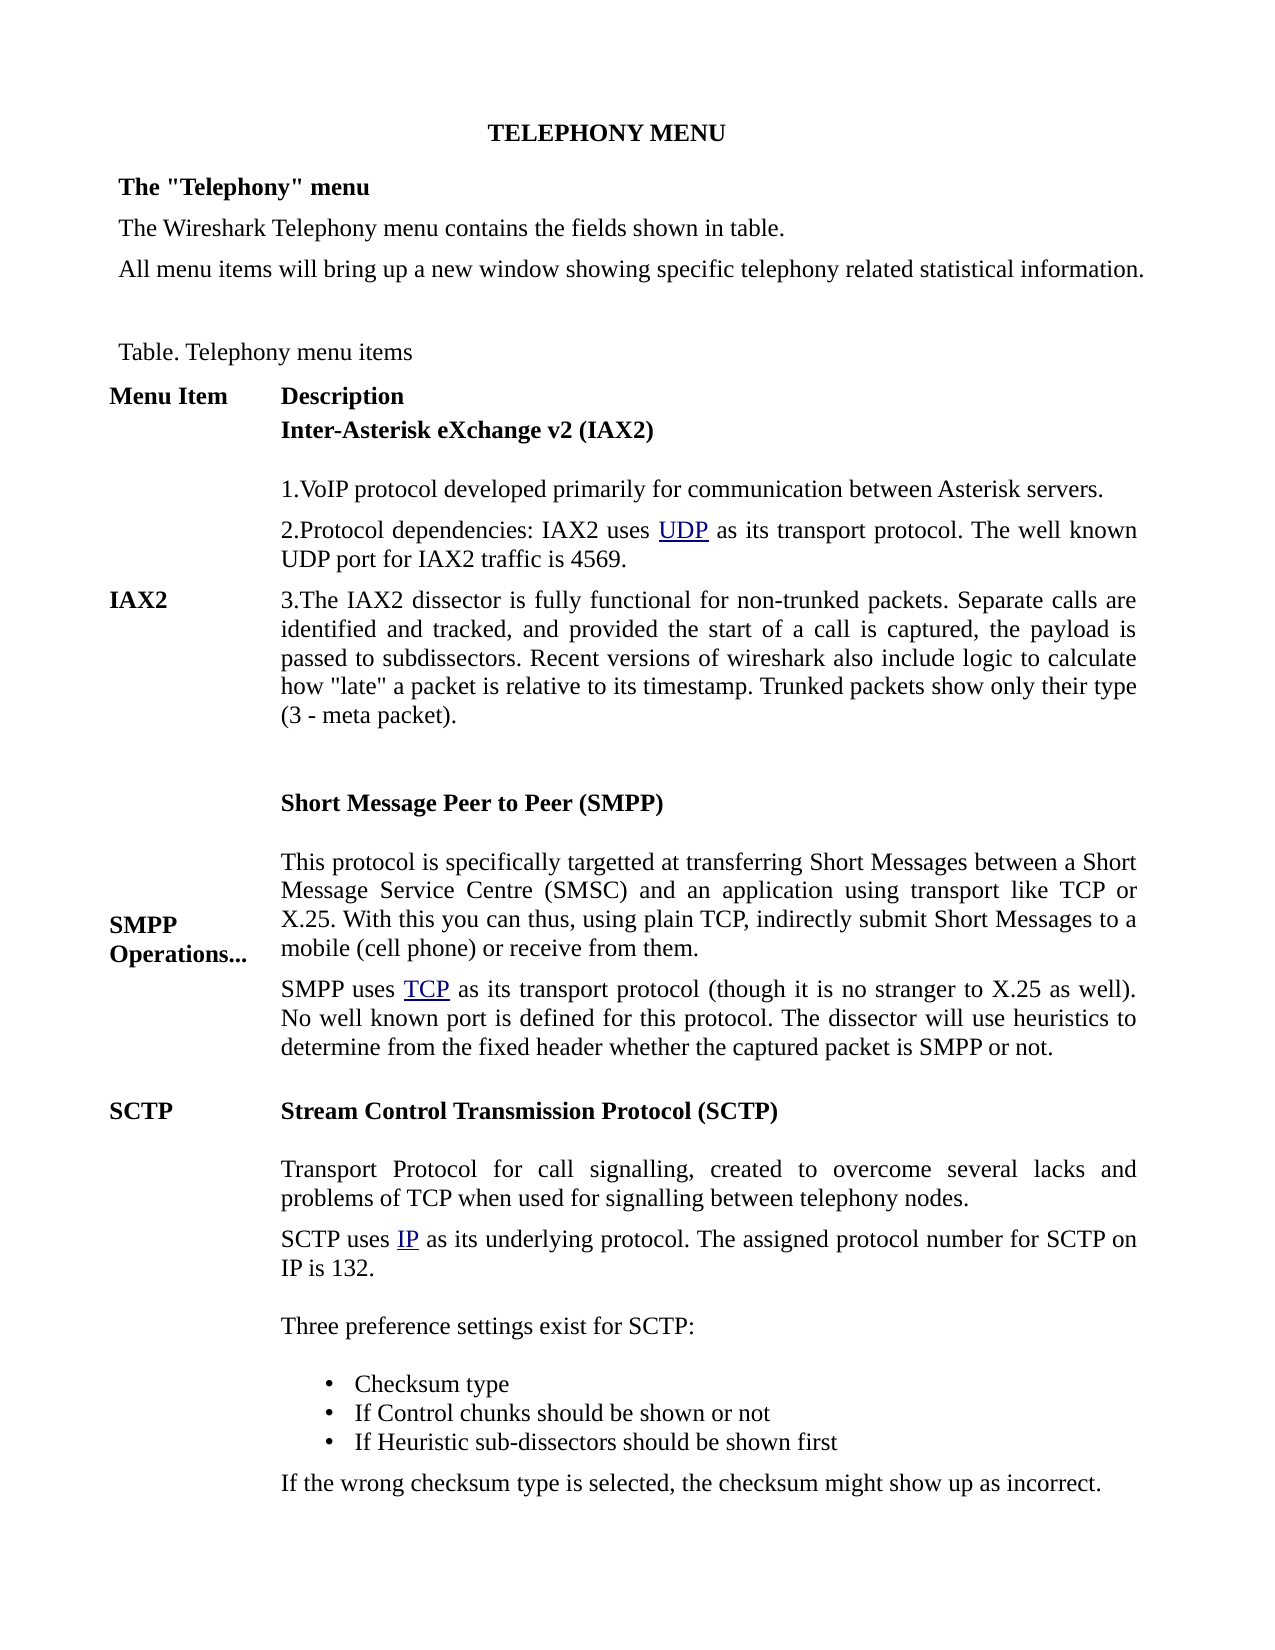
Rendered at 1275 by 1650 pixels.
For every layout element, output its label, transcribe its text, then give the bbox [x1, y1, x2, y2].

table_cell SCTP [106, 1093, 270, 1512]
subtitle The "Telephony" menu [118, 172, 1181, 201]
table_header [270, 378, 278, 413]
table_cell Inter-Asterisk eXchange v2 (IAX2) VoIP protocol developed primarily for communication between Asterisk servers. Protocol dependencies: IAX2 uses UDP as its transport protocol. The well known UDP port for IAX2 traffic is 4569. The IAX2 dissector is fully functional for non-trunked packets. Separate calls are identified and tracked, and provided the start of a call is captured, the payload is passed to subdissectors. Recent versions of wireshark also include logic to calculate how "late" a packet is relative to its timestamp. Trunked packets show only their type (3 - meta packet). [278, 413, 1141, 786]
table_cell SMPP Operations... [106, 786, 270, 1093]
table_cell [270, 413, 278, 786]
table_cell Stream Control Transmission Protocol (SCTP) Transport Protocol for call signalling, created to overcome several lacks and problems of TCP when used for signalling between telephony nodes. SCTP uses IP as its underlying protocol. The assigned protocol number for SCTP on IP is 132. Three preference settings exist for SCTP: Checksum type If Control chunks should be shown or not If Heuristic sub-dissectors should be shown first If the wrong checksum type is selected, the checksum might show up as incorrect. [278, 1093, 1141, 1512]
table_cell [270, 786, 278, 1093]
table_header Description [278, 378, 1141, 413]
text TELEPHONY MENU [118, 118, 1181, 147]
text The Wireshark Telephony menu contains the fields shown in table. [118, 213, 1181, 242]
table_cell [270, 1093, 278, 1512]
table_cell Short Message Peer to Peer (SMPP) This protocol is specifically targetted at transferring Short Messages between a Short Message Service Centre (SMSC) and an application using transport like TCP or X.25. With this you can thus, using plain TCP, indirectly submit Short Messages to a mobile (cell phone) or receive from them. SMPP uses TCP as its transport protocol (though it is no stranger to X.25 as well). No well known port is defined for this protocol. The dissector will use heuristics to determine from the fixed header whether the captured packet is SMPP or not. [278, 786, 1141, 1093]
table_cell IAX2 [106, 413, 270, 786]
table_header Menu Item [106, 378, 270, 413]
text All menu items will bring up a new window showing specific telephony related statistical information. [118, 254, 1181, 283]
text Table. Telephony menu items [118, 337, 1181, 366]
